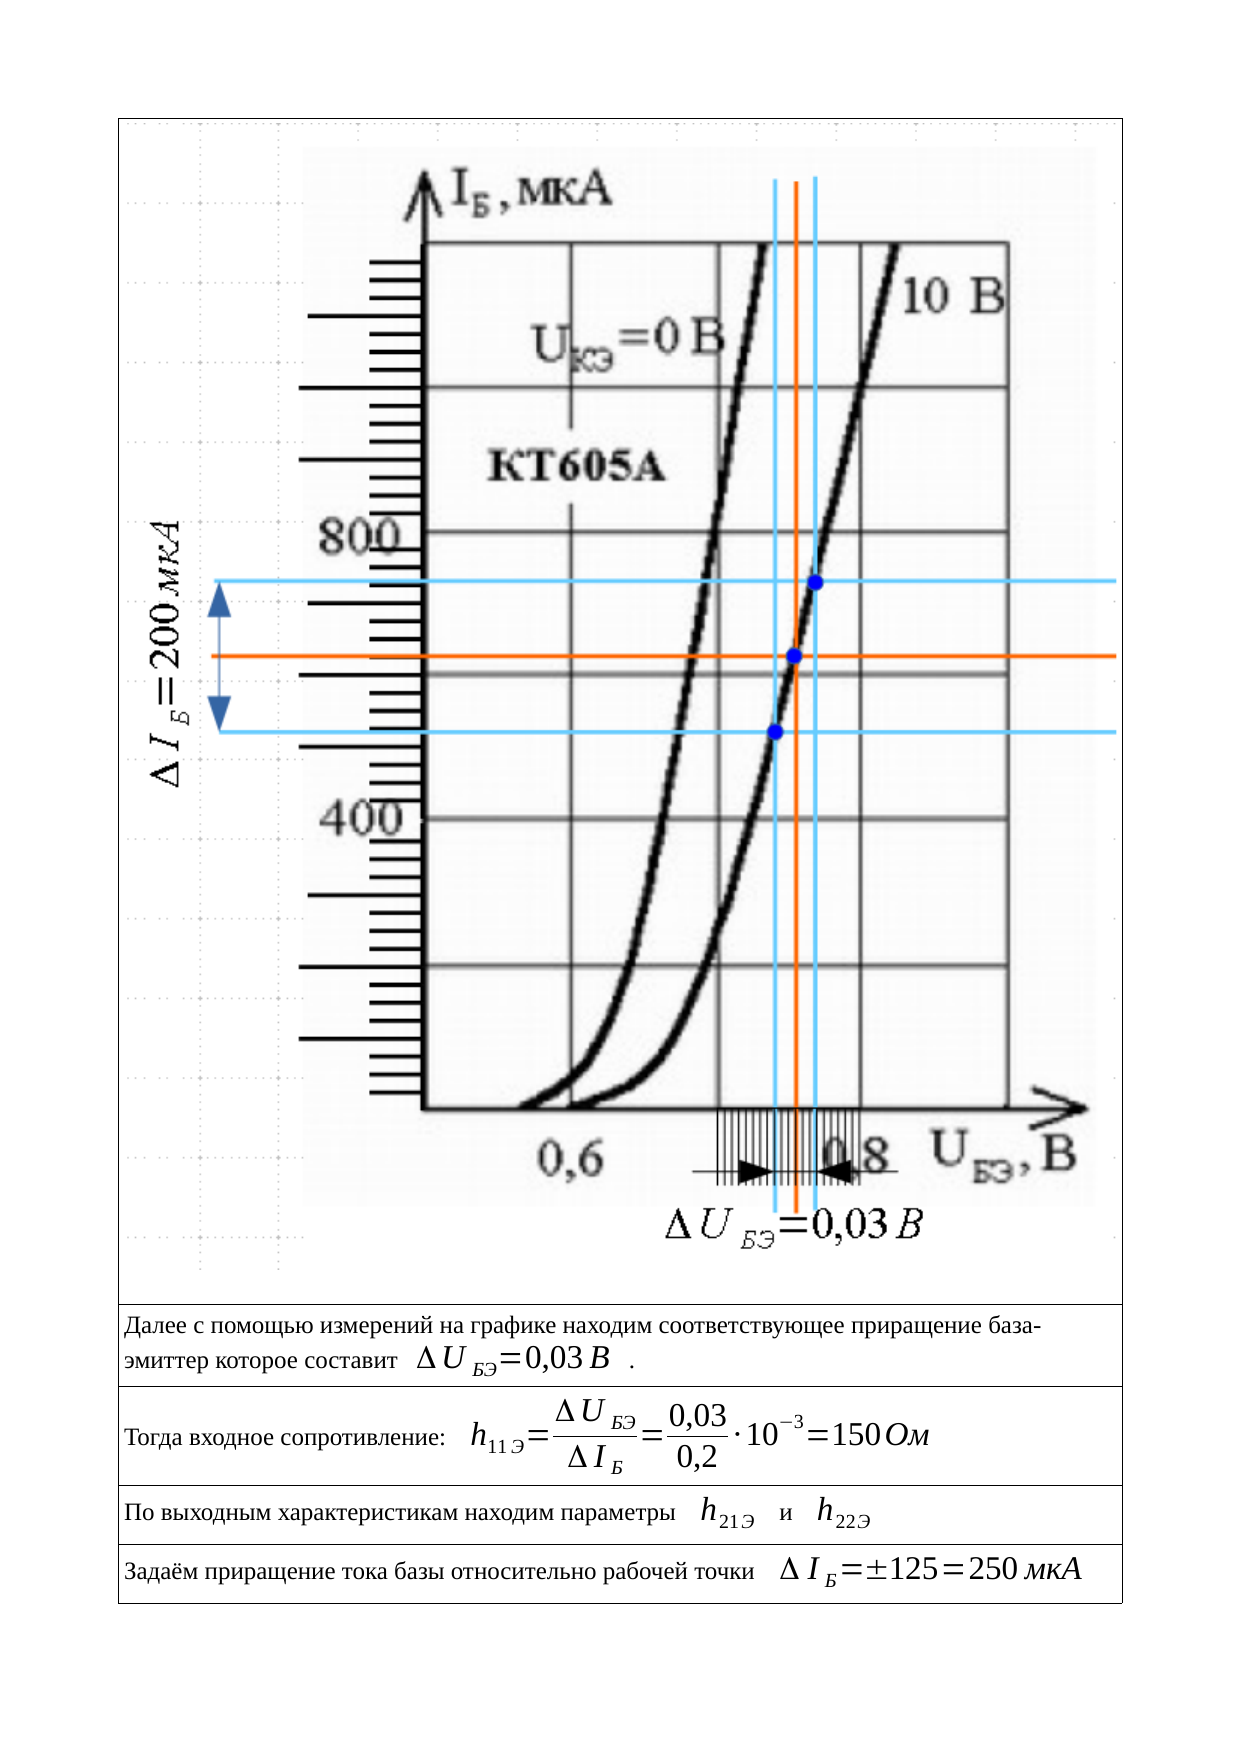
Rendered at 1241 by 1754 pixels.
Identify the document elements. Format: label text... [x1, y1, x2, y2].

table_cell Тогда входное сопротивление: [119, 1387, 1122, 1485]
picture [123, 123, 1117, 1270]
table_cell По выходным характеристикам находим параметры и [119, 1486, 1122, 1544]
table_cell Задаём приращение тока базы относительно рабочей точки [119, 1545, 1122, 1603]
table_cell Далее с помощью измерений на графике находим соответствующее приращение база-эмиттер которое составит. [119, 1305, 1122, 1386]
table_cell [119, 119, 1122, 1304]
